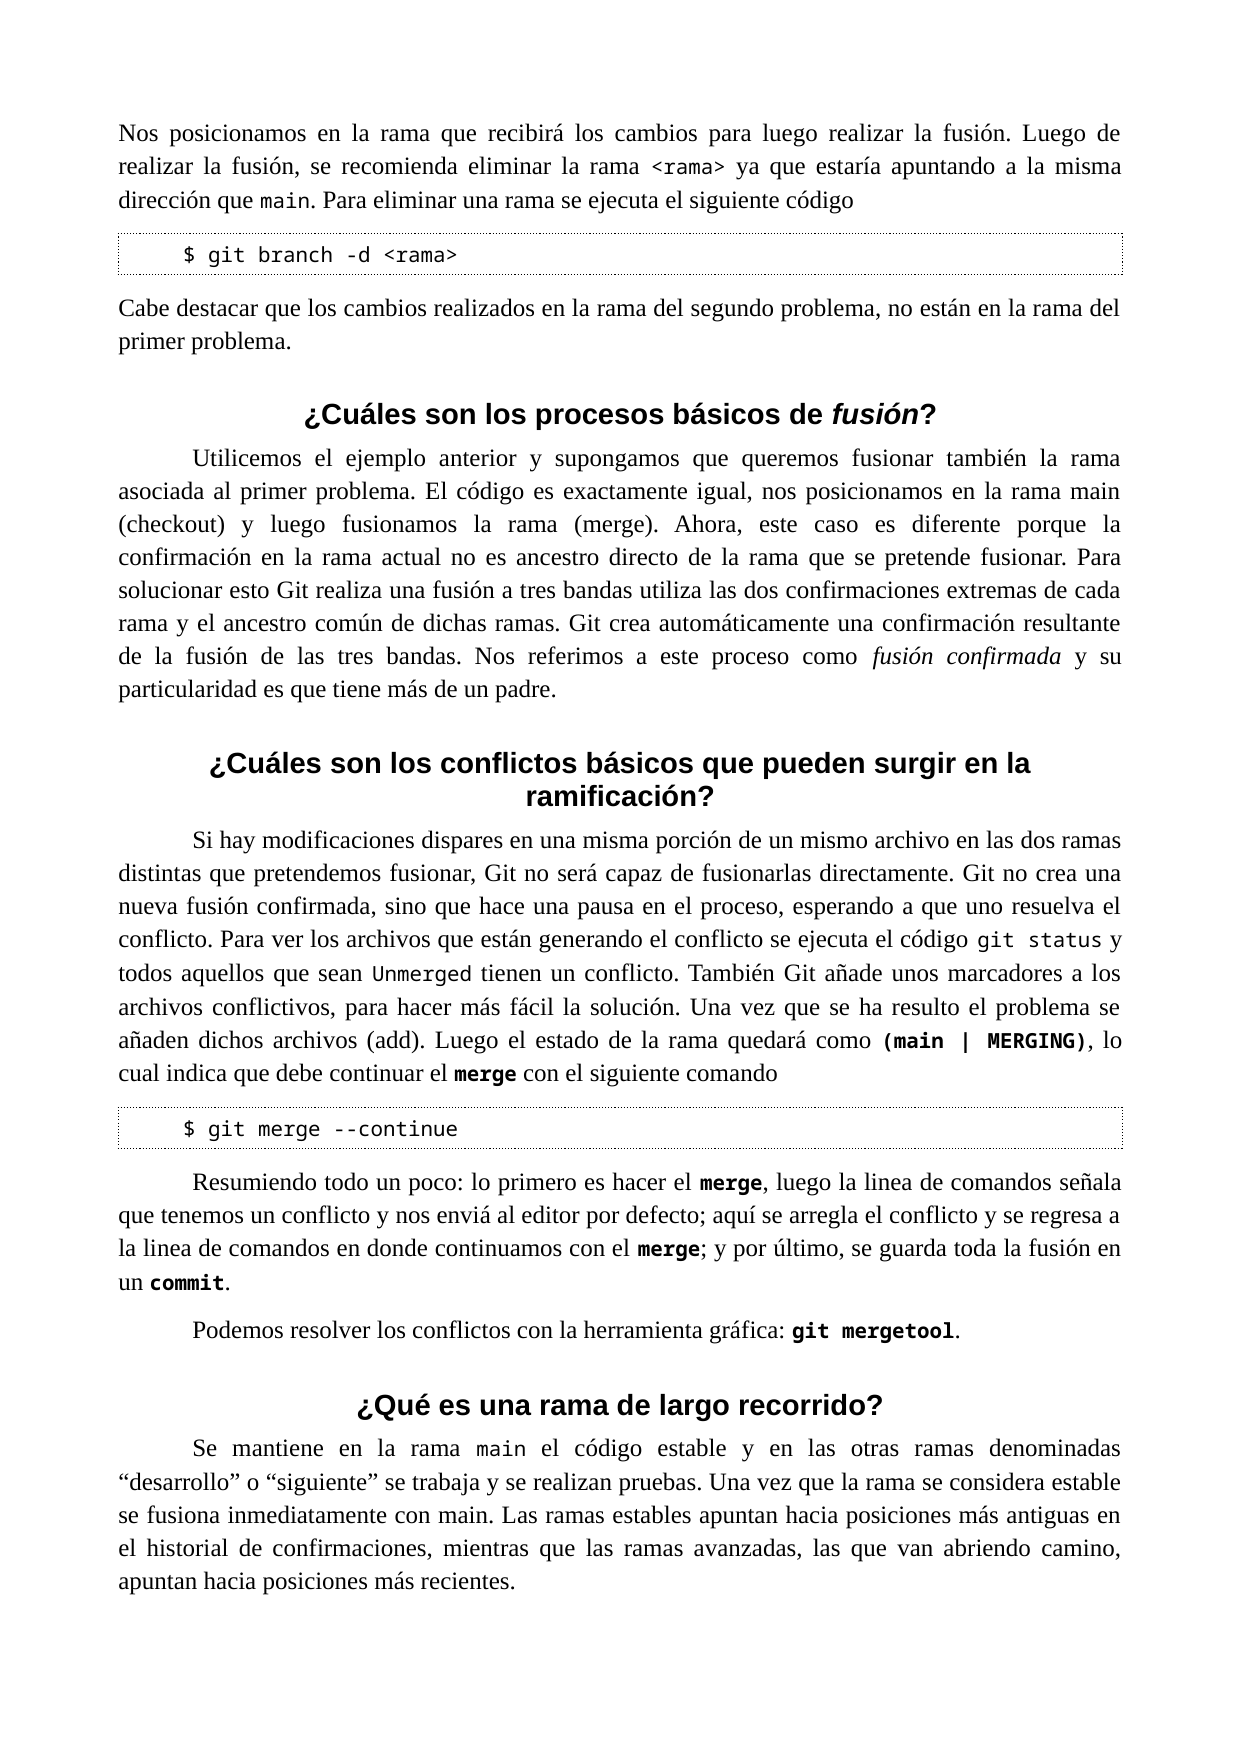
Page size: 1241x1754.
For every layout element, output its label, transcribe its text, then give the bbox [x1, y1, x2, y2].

text Se mantiene en la rama main el código estable y en las otras ramas denominadas “desarrollo” o “siguiente” se trabaja y se realizan pruebas. Una vez que la rama se considera estable se fusiona inmediatamente con main. Las ramas estables apuntan hacia posiciones más antiguas en el historial de confirmaciones, mientras que las ramas avanzadas, las que van abriendo camino, apuntan hacia posiciones más recientes. [118, 1433, 1122, 1595]
text Resumiendo todo un poco: lo primero es hacer el merge, luego la linea de comandos señala que tenemos un conflicto y nos enviá al editor por defecto; aquí se arregla el conflicto y se regresa a la linea de comandos en donde continuamos con el merge; y por último, se guarda toda la fusión en un commit. [118, 1167, 1122, 1297]
subtitle ¿Cuáles son los conflictos básicos que pueden surgir en la ramificación? [118, 746, 1122, 813]
subtitle ¿Cuáles son los procesos básicos de fusión? [118, 397, 1122, 431]
table_header $ git branch -d <rama> [118, 233, 1122, 274]
text Podemos resolver los conflictos con la herramienta gráfica: git mergetool. [118, 1316, 1122, 1345]
text Cabe destacar que los cambios realizados en la rama del segundo problema, no están en la rama del primer problema. [118, 293, 1122, 355]
text Utilicemos el ejemplo anterior y supongamos que queremos fusionar también la rama asociada al primer problema. El código es exactamente igual, nos posicionamos en la rama main (checkout) y luego fusionamos la rama (merge). Ahora, este caso es diferente porque la confirmación en la rama actual no es ancestro directo de la rama que se pretende fusionar. Para solucionar esto Git realiza una fusión a tres bandas utiliza las dos confirmaciones extremas de cada rama y el ancestro común de dichas ramas. Git crea automáticamente una confirmación resultante de la fusión de las tres bandas. Nos referimos a este proceso como fusión confirmada y su particularidad es que tiene más de un padre. [118, 443, 1122, 703]
table_header $ git merge --continue [118, 1107, 1122, 1148]
text Nos posicionamos en la rama que recibirá los cambios para luego realizar la fusión. Luego de realizar la fusión, se recomienda eliminar la rama <rama> ya que estaría apuntando a la misma dirección que main. Para eliminar una rama se ejecuta el siguiente código [118, 118, 1122, 214]
text Si hay modificaciones dispares en una misma porción de un mismo archivo en las dos ramas distintas que pretendemos fusionar, Git no será capaz de fusionarlas directamente. Git no crea una nueva fusión confirmada, sino que hace una pausa en el proceso, esperando a que uno resuelva el conflicto. Para ver los archivos que están generando el conflicto se ejecuta el código git status y todos aquellos que sean Unmerged tienen un conflicto. También Git añade unos marcadores a los archivos conflictivos, para hacer más fácil la solución. Una vez que se ha resulto el problema se añaden dichos archivos (add). Luego el estado de la rama quedará como (main | MERGING), lo cual indica que debe continuar el merge con el siguiente comando [118, 825, 1122, 1088]
subtitle ¿Qué es una rama de largo recorrido? [118, 1388, 1122, 1421]
